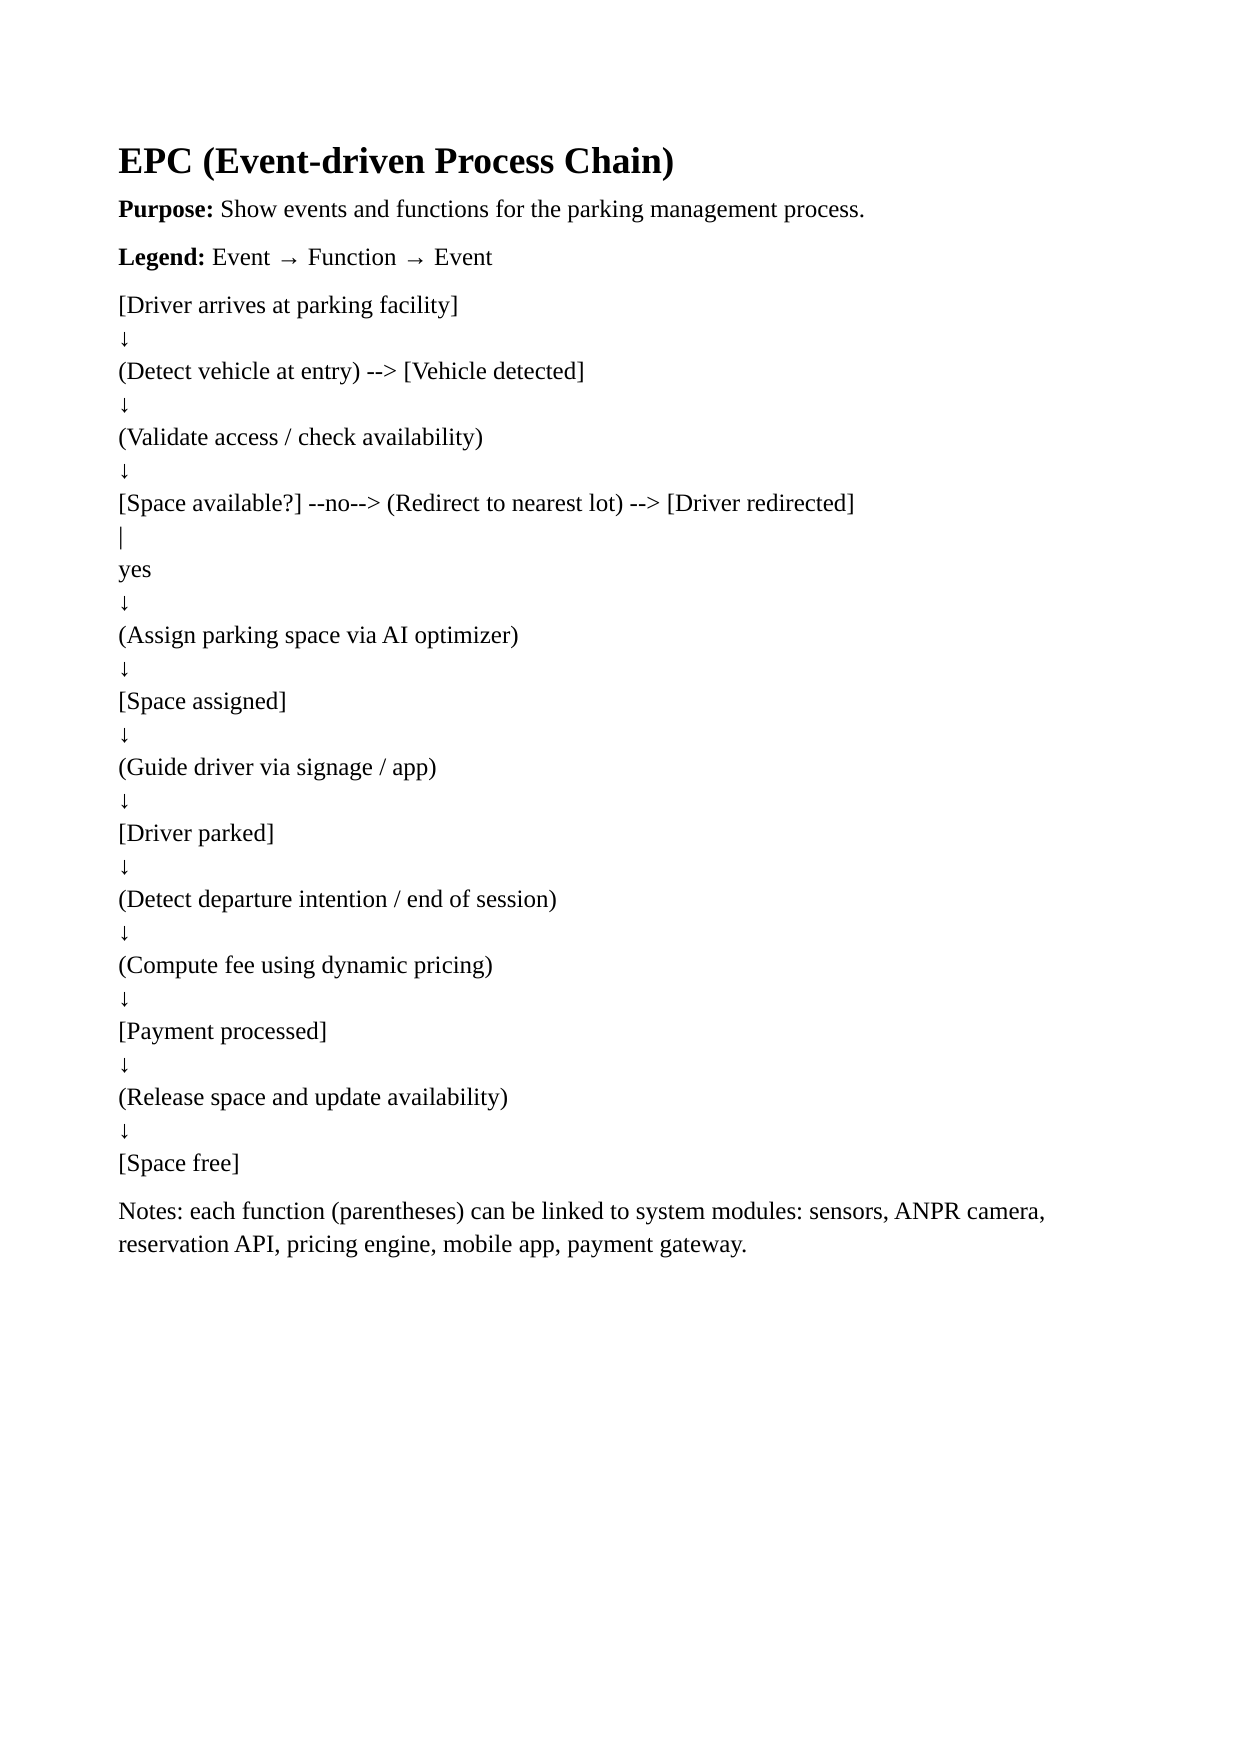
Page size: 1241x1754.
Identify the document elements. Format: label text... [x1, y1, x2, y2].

text ↓ [118, 1115, 1122, 1144]
text ↓ [118, 917, 1122, 946]
text Purpose: Show events and functions for the parking management process. [118, 194, 1122, 223]
text [Driver arrives at parking facility] [118, 290, 1122, 318]
text Notes: each function (parentheses) can be linked to system modules: sensors, ANPR camera, reservation API, pricing engine, mobile app, payment gateway. [118, 1196, 1122, 1258]
text (Release space and update availability) [118, 1082, 1122, 1111]
text (Detect departure intention / end of session) [118, 884, 1122, 913]
text (Compute fee using dynamic pricing) [118, 950, 1122, 979]
text | [118, 521, 1122, 550]
text ↓ [118, 653, 1122, 682]
text ↓ [118, 785, 1122, 814]
text ↓ [118, 1049, 1122, 1078]
text Legend: Event → Function → Event [118, 242, 1122, 271]
text ↓ [118, 587, 1122, 616]
text [Payment processed] [118, 1016, 1122, 1045]
text ↓ [118, 719, 1122, 748]
text [Space assigned] [118, 686, 1122, 715]
text (Detect vehicle at entry) --> [Vehicle detected] [118, 356, 1122, 384]
text ↓ [118, 323, 1122, 352]
text ↓ [118, 389, 1122, 418]
subtitle EPC (Event-driven Process Chain) [118, 139, 1122, 182]
text [Driver parked] [118, 818, 1122, 847]
text [Space free] [118, 1148, 1122, 1177]
text (Validate access / check availability) [118, 422, 1122, 451]
text ↓ [118, 983, 1122, 1012]
text ↓ [118, 455, 1122, 484]
text (Guide driver via signage / app) [118, 752, 1122, 781]
text [Space available?] --no--> (Redirect to nearest lot) --> [Driver redirected] [118, 488, 1122, 517]
text yes [118, 554, 1122, 583]
text ↓ [118, 851, 1122, 880]
text (Assign parking space via AI optimizer) [118, 620, 1122, 649]
